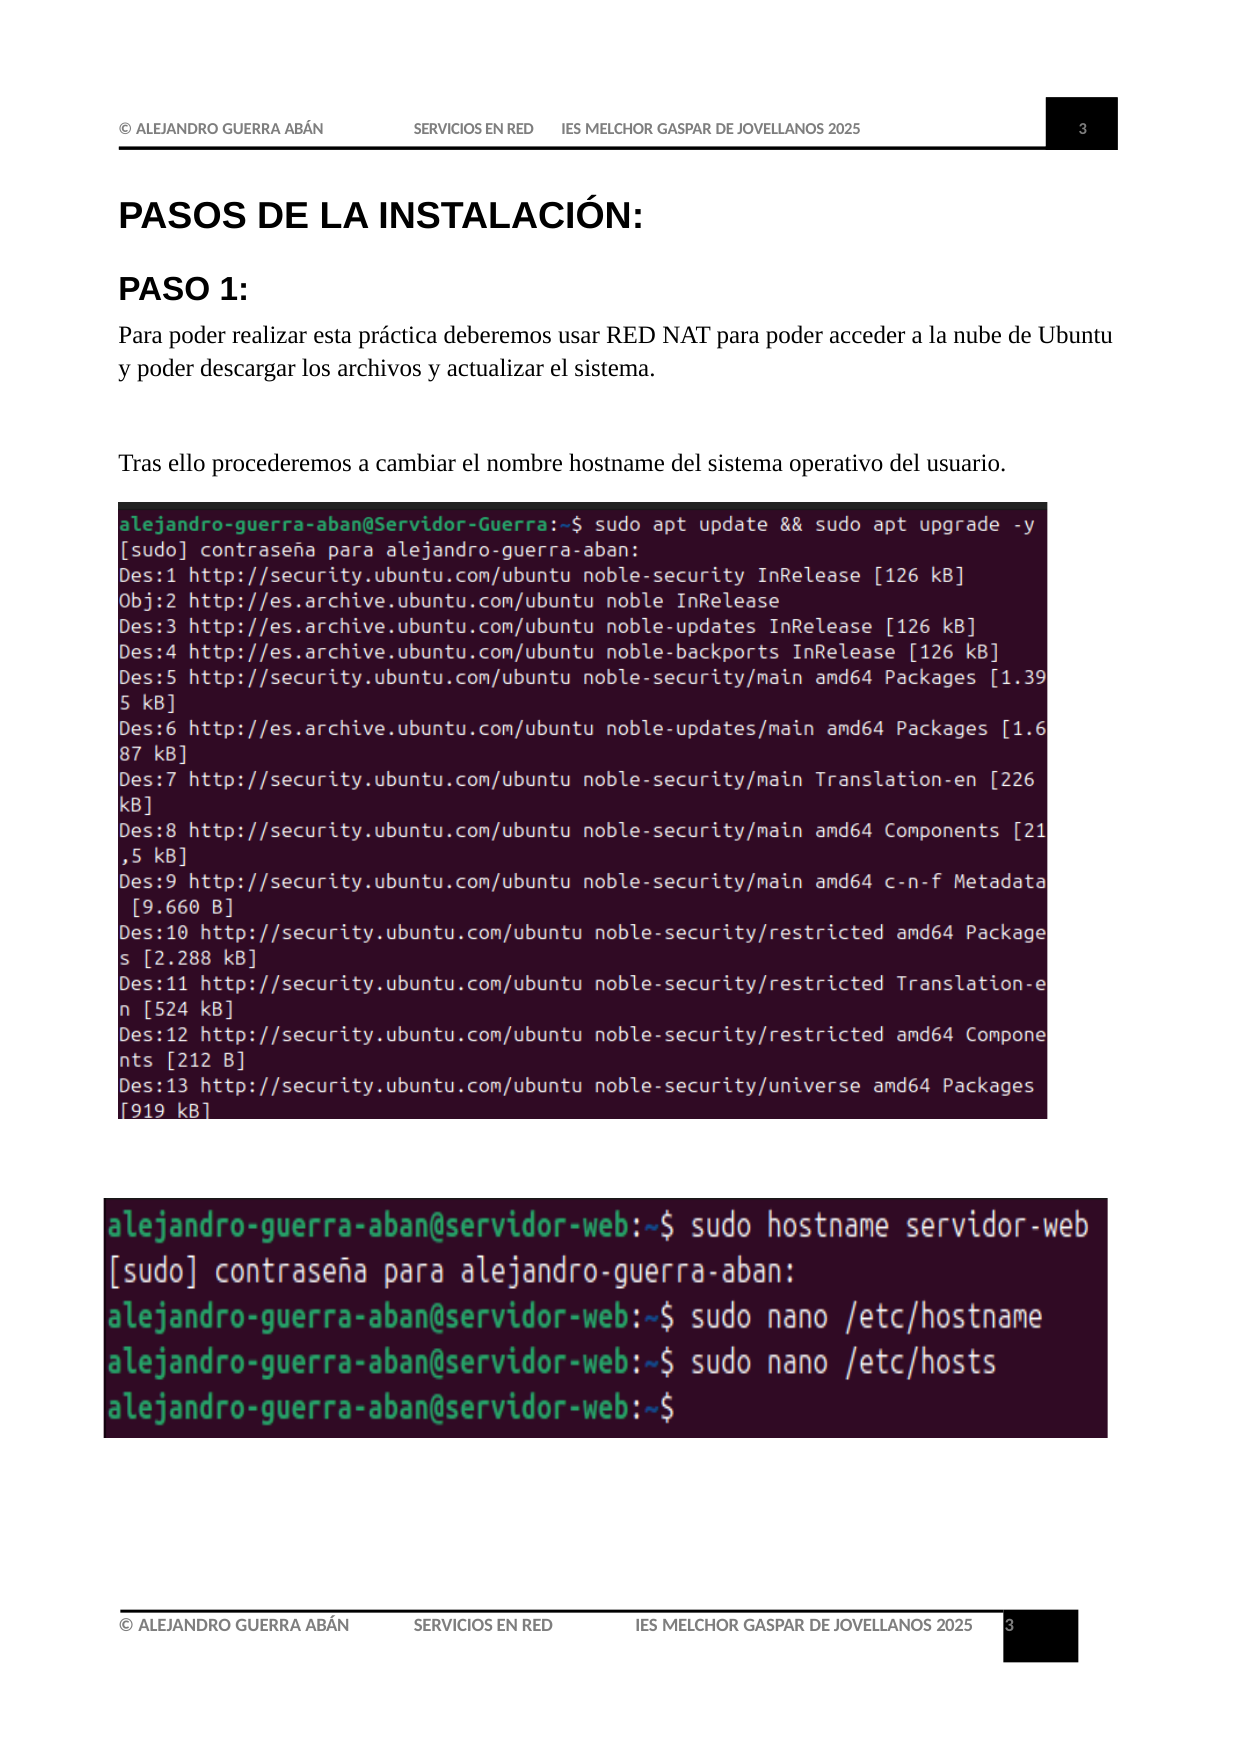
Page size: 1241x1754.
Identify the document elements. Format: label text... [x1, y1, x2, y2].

subtitle PASOS DE LA INSTALACIÓN: [118, 193, 1122, 236]
text Tras ello procederemos a cambiar el nombre hostname del sistema operativo del usuario. [118, 448, 1122, 477]
text Para poder realizar esta práctica deberemos usar RED NAT para poder acceder a la nube de Ubuntu y poder descargar los archivos y actualizar el sistema. [118, 320, 1122, 382]
subtitle PASO 1: [118, 269, 1122, 308]
picture [103, 1198, 1108, 1438]
picture [118, 502, 1048, 1119]
